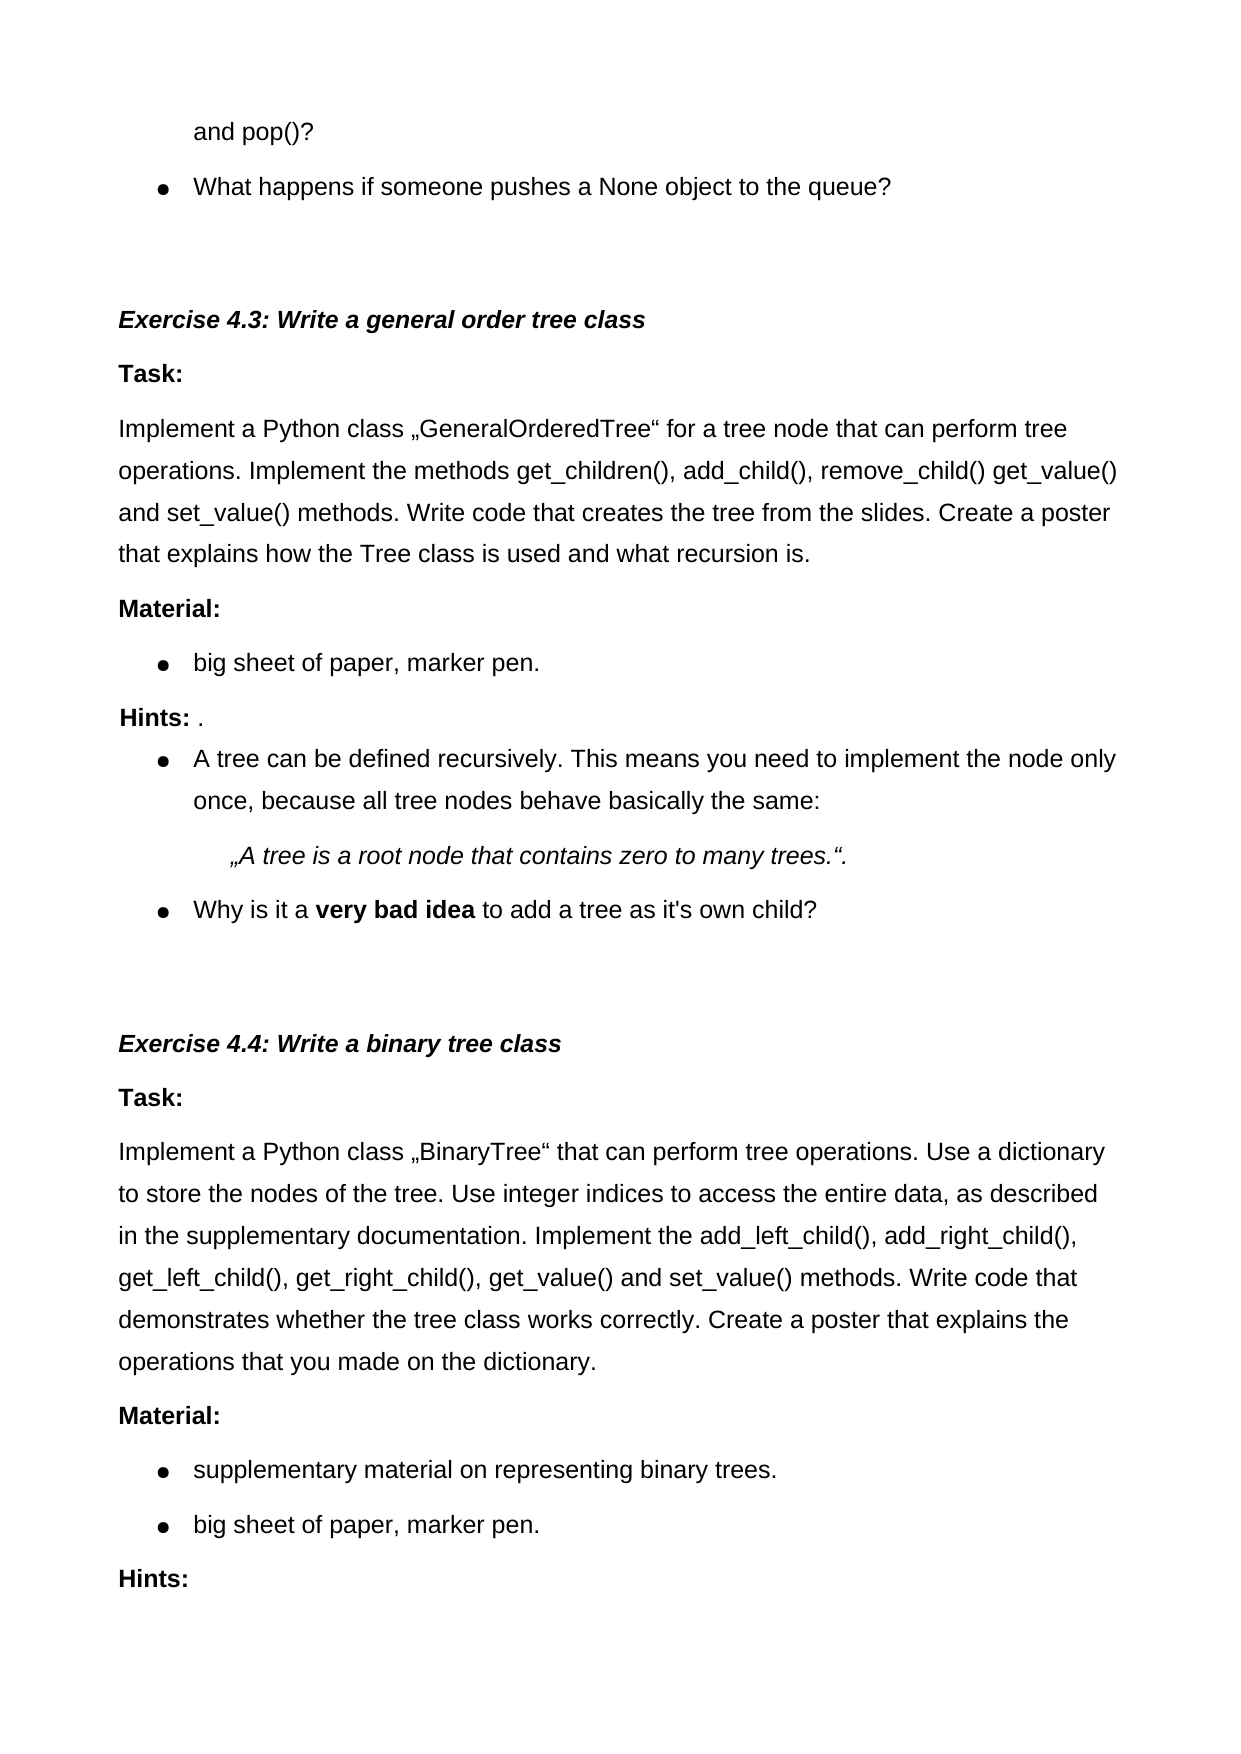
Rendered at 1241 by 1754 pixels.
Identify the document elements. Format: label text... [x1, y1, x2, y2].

list A tree can be defined recursively. This means you need to implement the node only once, because all tree nodes behave basically the same: [156, 745, 1122, 815]
list What happens if someone pushes a None object to the queue? [156, 172, 1122, 200]
list and pop()? [156, 118, 1122, 146]
subtitle Exercise 4.3: Write a general order tree class [118, 306, 1122, 334]
list supplementary material on representing binary trees. [156, 1456, 1122, 1484]
list Hints: . [82, 703, 1122, 731]
text Material: [118, 595, 1122, 623]
list big sheet of paper, marker pen. [156, 1511, 1122, 1538]
list Why is it a very bad idea to add a tree as it's own child? [156, 896, 1122, 924]
text Implement a Python class „GeneralOrderedTree“ for a tree node that can perform tree operations. Implement the methods get_children(), add_child(), remove_child() get_value() and set_value() methods. Write code that creates the tree from the slides. Create a poster that explains how the Tree class is used and what recursion is. [118, 415, 1122, 568]
text Implement a Python class „BinaryTree“ that can perform tree operations. Use a dictionary to store the nodes of the tree. Use integer indices to access the entire data, as described in the supplementary documentation. Implement the add_left_child(), add_right_child(), get_left_child(), get_right_child(), get_value() and set_value() methods. Write code that demonstrates whether the tree class works correctly. Create a poster that explains the operations that you made on the dictionary. [118, 1138, 1122, 1375]
list „A tree is a root node that contains zero to many trees.“. [193, 842, 1122, 869]
text Task: [118, 360, 1122, 388]
text Task: [118, 1084, 1122, 1112]
subtitle Exercise 4.4: Write a binary tree class [118, 1030, 1122, 1057]
text Hints: [118, 1565, 1122, 1593]
text Material: [118, 1402, 1122, 1430]
list big sheet of paper, marker pen. [156, 649, 1122, 677]
